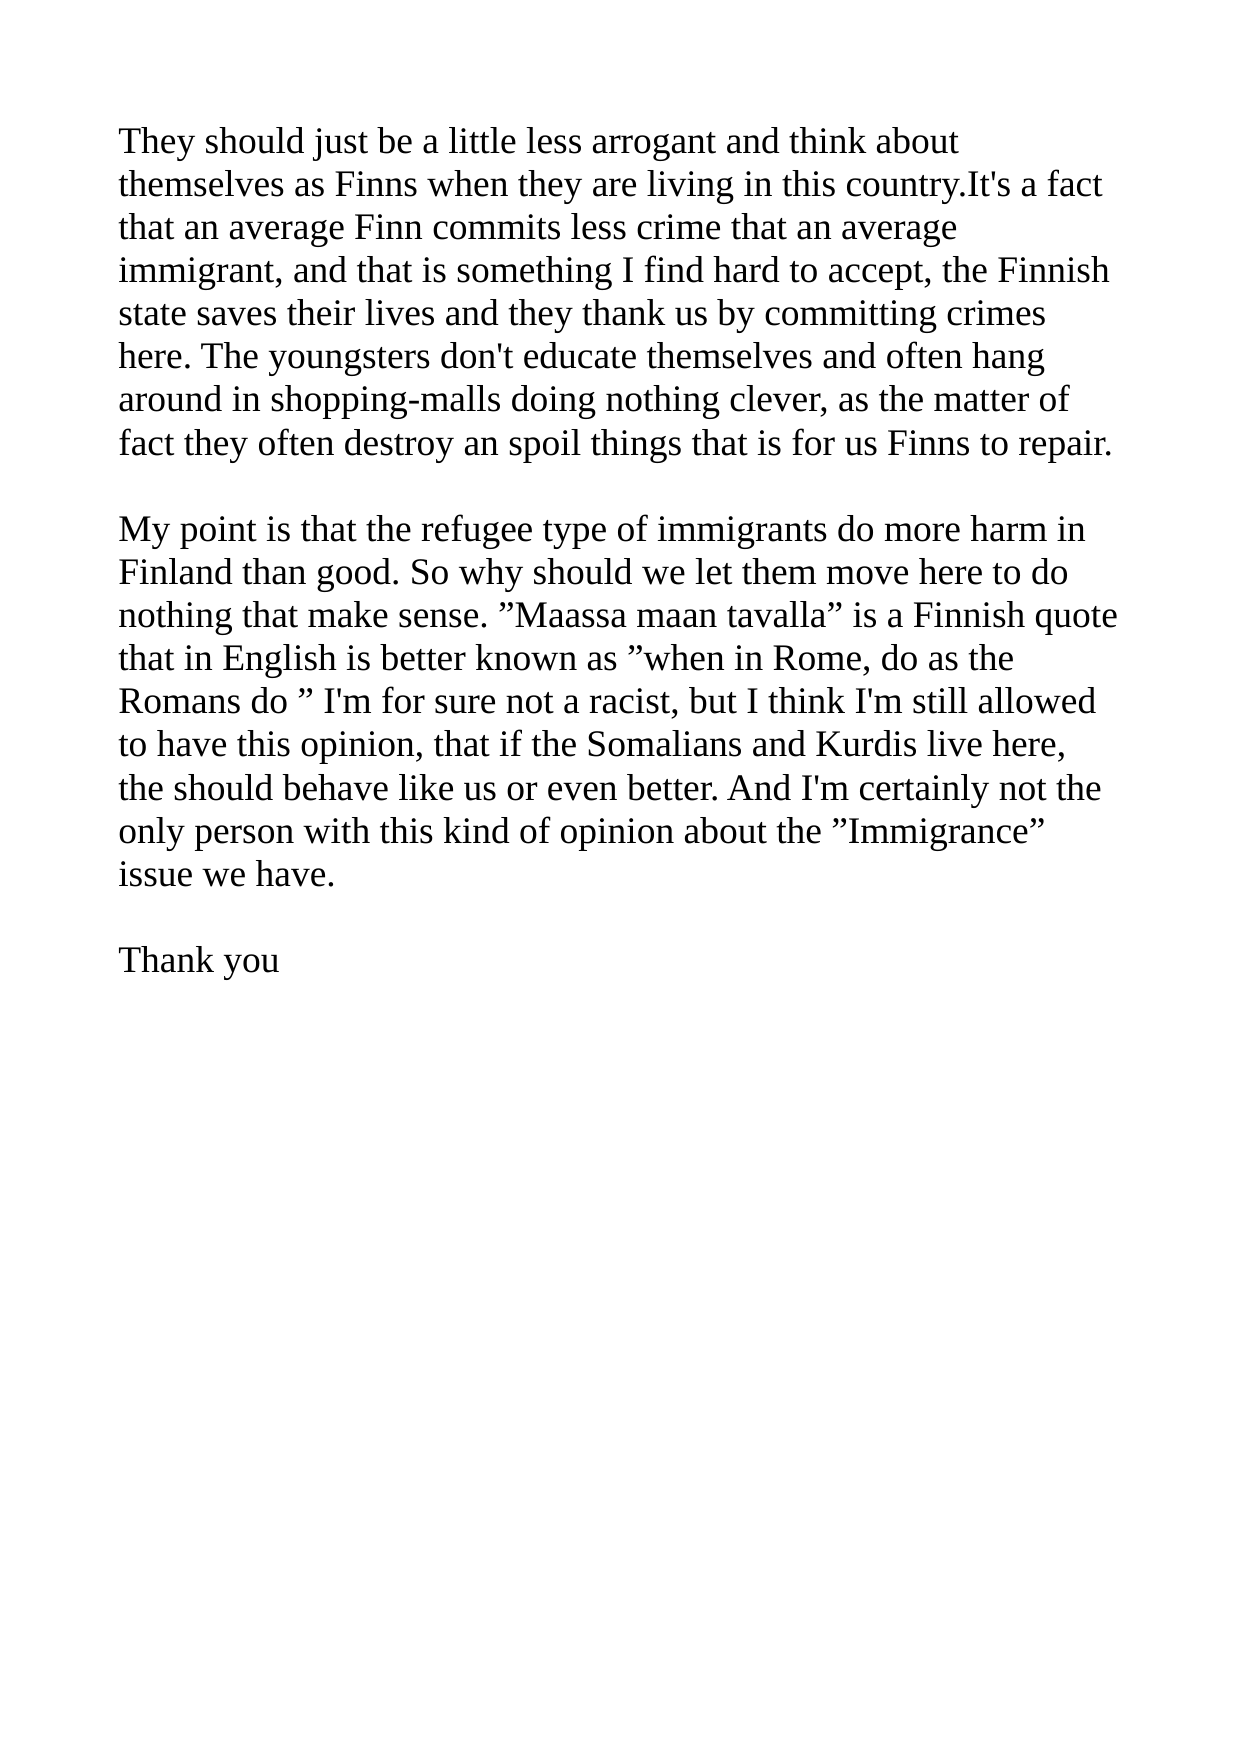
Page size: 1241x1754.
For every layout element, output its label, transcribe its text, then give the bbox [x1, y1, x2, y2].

text Thank you [118, 937, 1122, 981]
text My point is that the refugee type of immigrants do more harm in Finland than good. So why should we let them move here to do nothing that make sense. ”Maassa maan tavalla” is a Finnish quote that in English is better known as ”when in Rome, do as the Romans do ” I'm for sure not a racist, but I think I'm still allowed to have this opinion, that if the Somalians and Kurdis live here, the should behave like us or even better. And I'm certainly not the only person with this kind of opinion about the ”Immigrance” issue we have. [118, 506, 1122, 894]
text They should just be a little less arrogant and think about themselves as Finns when they are living in this country.It's a fact that an average Finn commits less crime that an average immigrant, and that is something I find hard to accept, the Finnish state saves their lives and they thank us by committing crimes here. The youngsters don't educate themselves and often hang around in shopping-malls doing nothing clever, as the matter of fact they often destroy an spoil things that is for us Finns to repair. [118, 118, 1122, 463]
